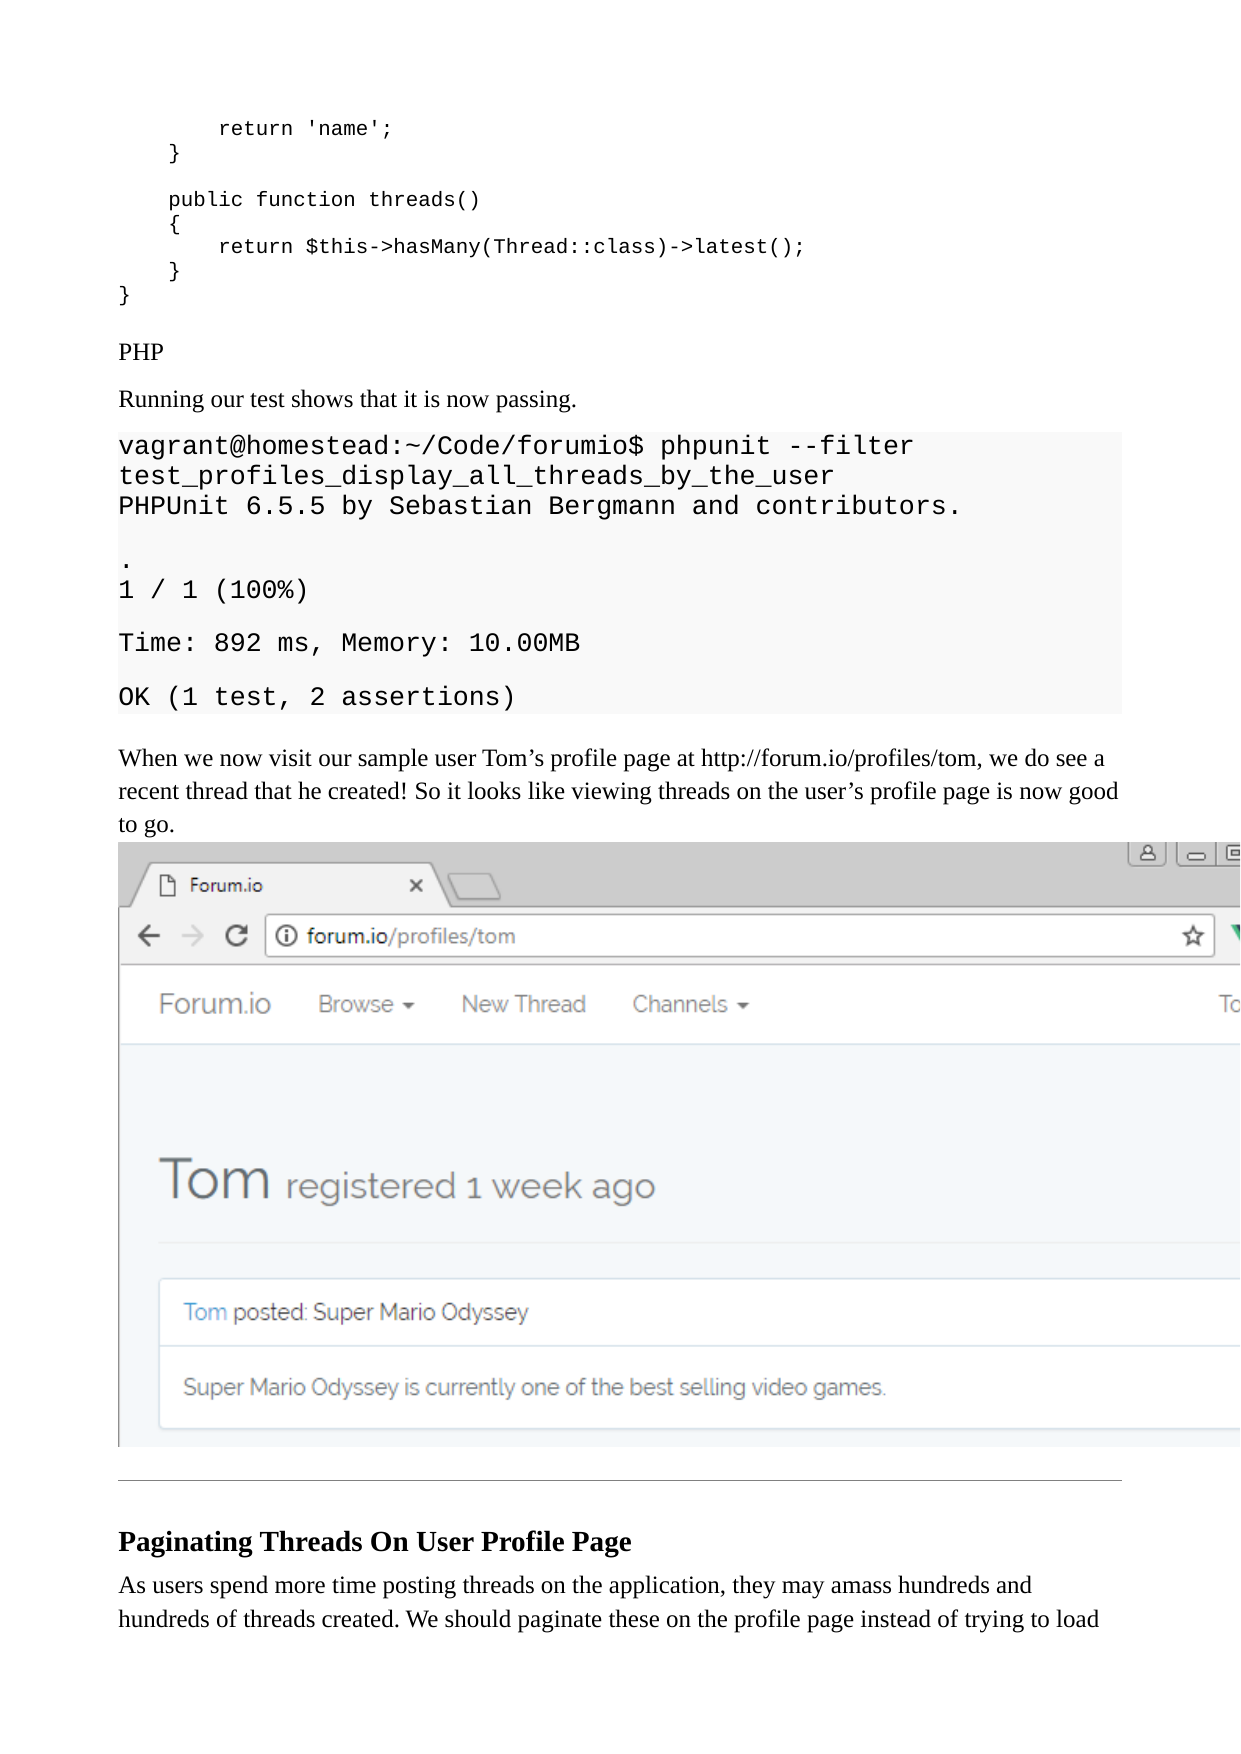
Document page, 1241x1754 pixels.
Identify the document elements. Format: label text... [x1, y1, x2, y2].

text As users spend more time posting threads on the application, they may amass hundreds and hundreds of threads created. We should paginate these on the profile page instead of trying to load [118, 1571, 1122, 1632]
text OK (1 test, 2 assertions) [118, 683, 1122, 714]
text public function threads() [118, 189, 1122, 213]
text } [118, 284, 1122, 307]
text { [118, 213, 1122, 236]
text Time: 892 ms, Memory: 10.00MB [118, 630, 1122, 660]
text } [118, 260, 1122, 284]
text . 1 / 1 (100%) [118, 546, 1122, 606]
text return $this->hasMany(Thread::class)->latest(); [118, 236, 1122, 260]
text PHP [118, 337, 1122, 366]
text vagrant@homestead:~/Code/forumio$ phpunit --filter test_profiles_display_all_threads_by_the_user [118, 432, 1122, 492]
text } [118, 142, 1122, 165]
text PHPUnit 6.5.5 by Sebastian Bergmann and contributors. [118, 492, 1122, 522]
text Running our test shows that it is now passing. [118, 384, 1122, 413]
text When we now visit our sample user Tom’s profile page at http://forum.io/profiles/tom, we do see a recent thread that he created! So it looks like viewing threads on the user’s profile page is now good to go. [118, 743, 1122, 842]
subtitle Paginating Threads On User Profile Page [118, 1524, 1122, 1558]
text return 'name'; [118, 118, 1122, 142]
picture [118, 842, 1241, 1447]
